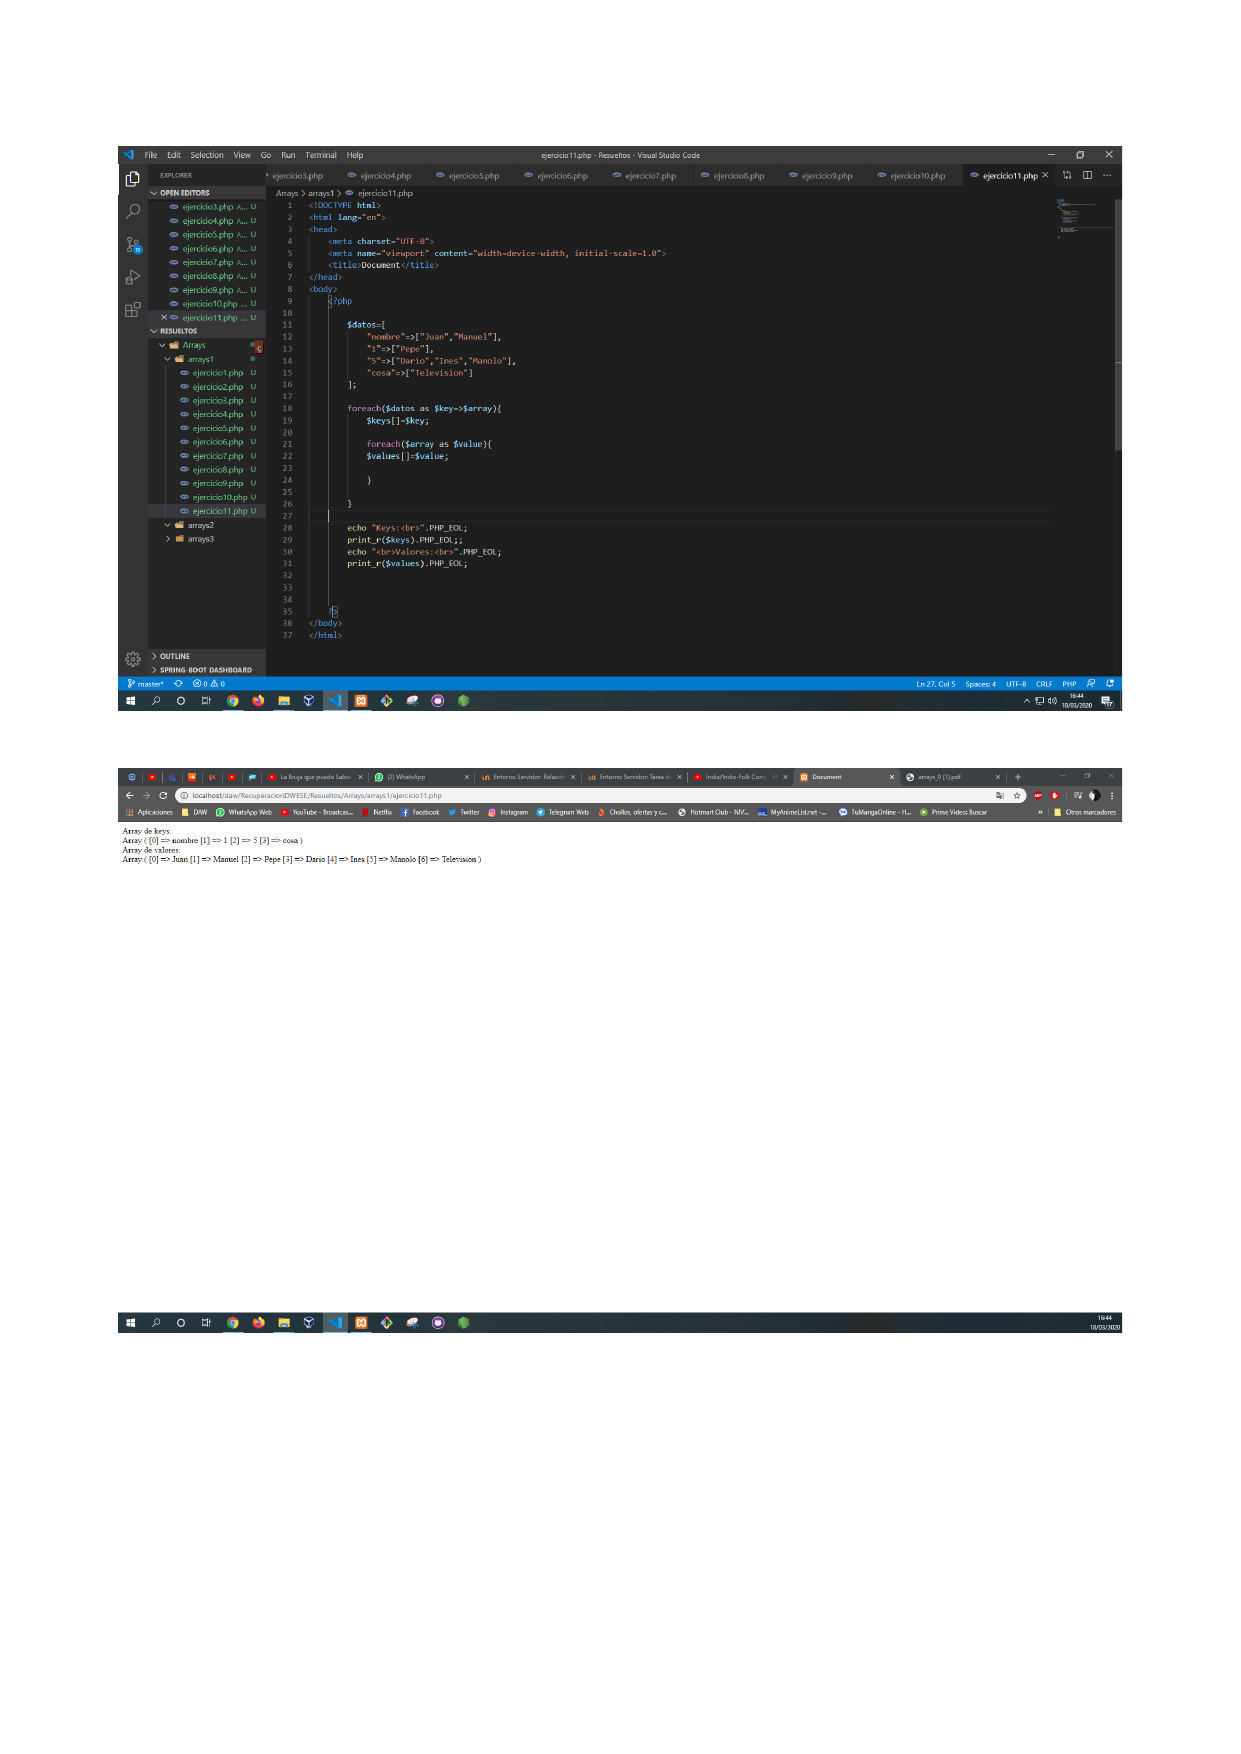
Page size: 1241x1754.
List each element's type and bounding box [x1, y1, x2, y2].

picture [118, 146, 1123, 711]
picture [118, 768, 1123, 1333]
